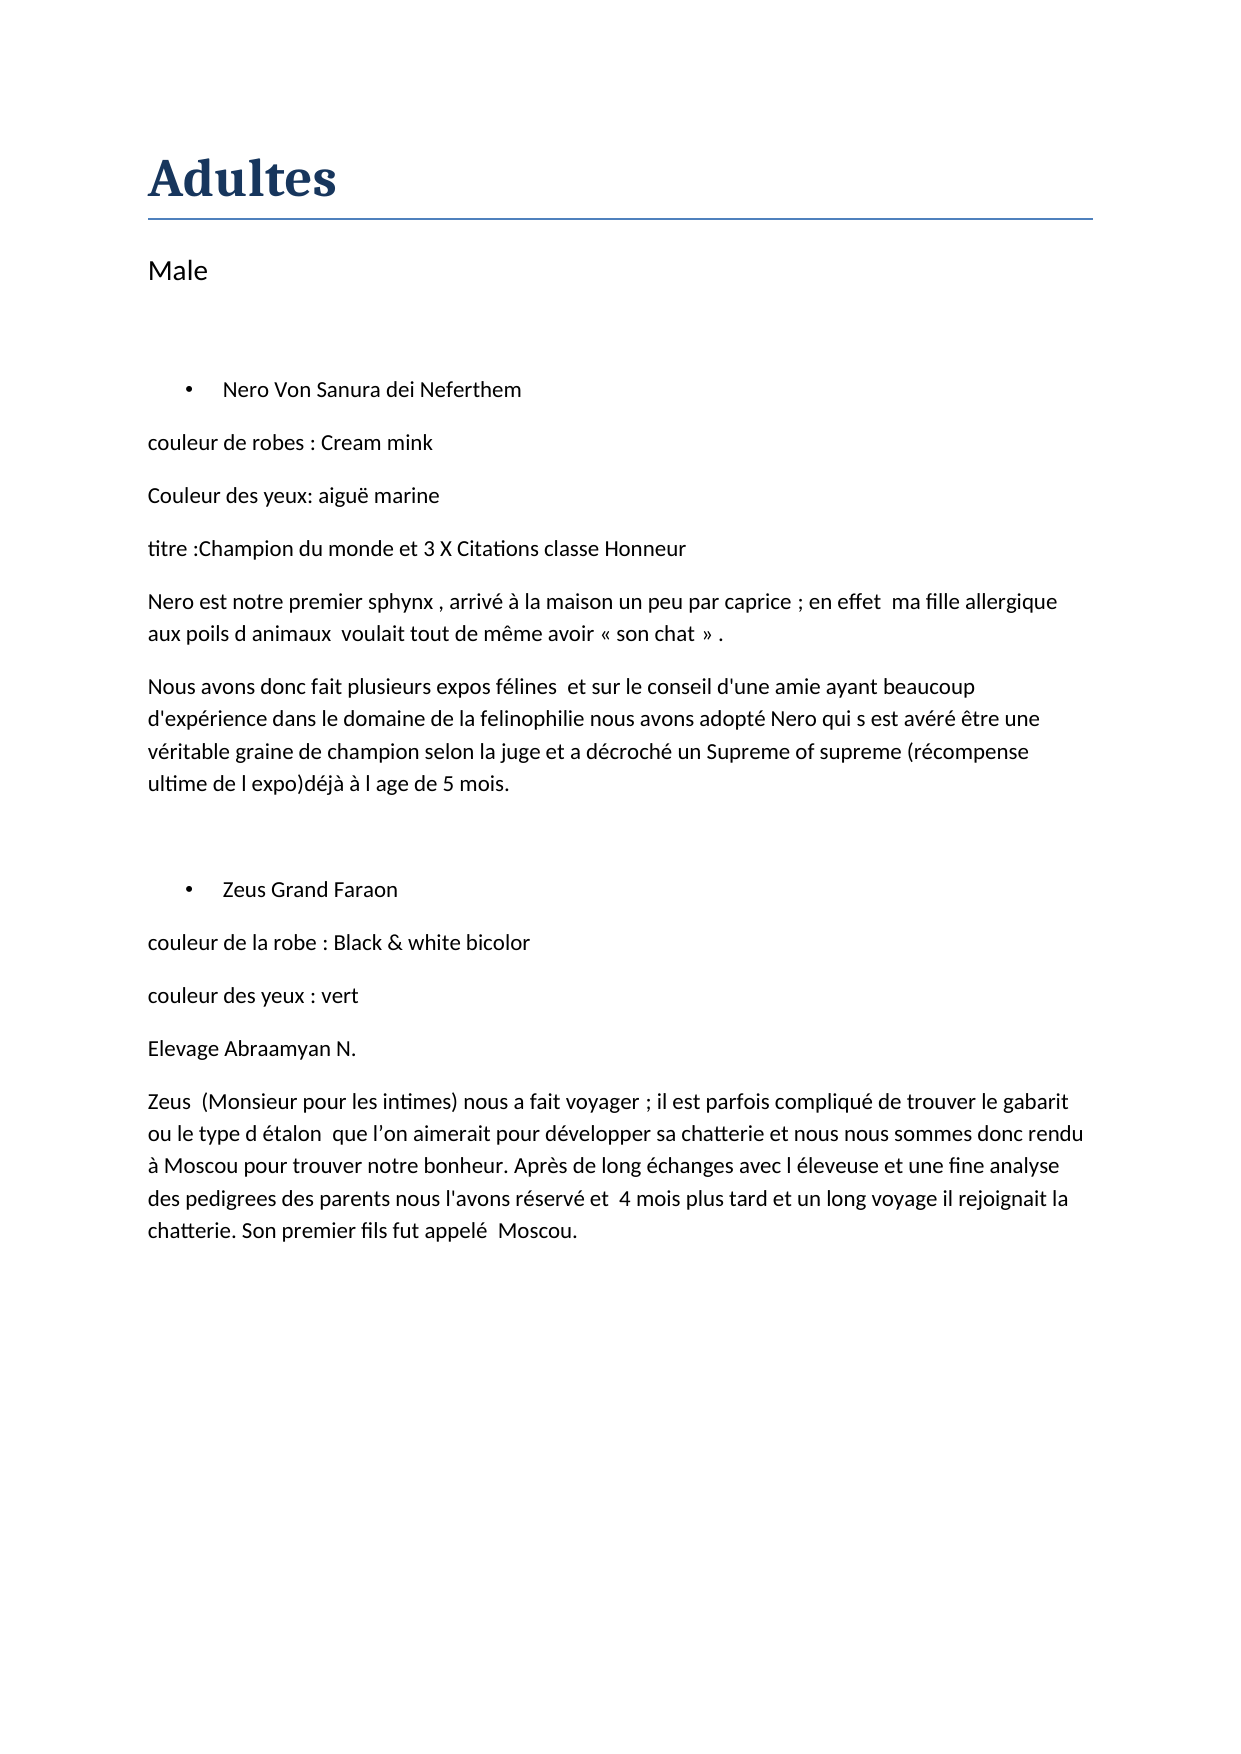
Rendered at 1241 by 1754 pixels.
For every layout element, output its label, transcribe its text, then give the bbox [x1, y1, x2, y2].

text Nous avons donc fait plusieurs expos félines et sur le conseil d'une amie ayant beaucoup d'expérience dans le domaine de la felinophilie nous avons adopté Nero qui s est avéré être une véritable graine de champion selon la juge et a décroché un Supreme of supreme (récompense ultime de l expo)déjà à l age de 5 mois. [148, 672, 1093, 797]
text Zeus (Monsieur pour les intimes) nous a fait voyager ; il est parfois compliqué de trouver le gabarit ou le type d étalon que l’on aimerait pour développer sa chatterie et nous nous sommes donc rendu à Moscou pour trouver notre bonheur. Après de long échanges avec l éleveuse et une fine analyse des pedigrees des parents nous l'avons réservé et 4 mois plus tard et un long voyage il rejoignait la chatterie. Son premier fils fut appelé Moscou. [148, 1087, 1093, 1244]
text couleur de la robe : Black & white bicolor [148, 928, 1093, 956]
text couleur des yeux : vert [148, 981, 1093, 1009]
text titre :Champion du monde et 3 X Citations classe Honneur [148, 534, 1093, 562]
text Elevage Abraamyan N. [148, 1034, 1093, 1062]
text Couleur des yeux: aiguë marine [148, 481, 1093, 509]
text couleur de robes : Cream mink [148, 428, 1093, 456]
list Zeus Grand Faraon [185, 875, 1093, 903]
text Male [148, 252, 1093, 287]
text Nero est notre premier sphynx , arrivé à la maison un peu par caprice ; en effet ma fille allergique aux poils d animaux voulait tout de même avoir « son chat » . [148, 587, 1093, 647]
list Nero Von Sanura dei Neferthem [185, 375, 1093, 403]
title Adultes [148, 148, 1093, 218]
